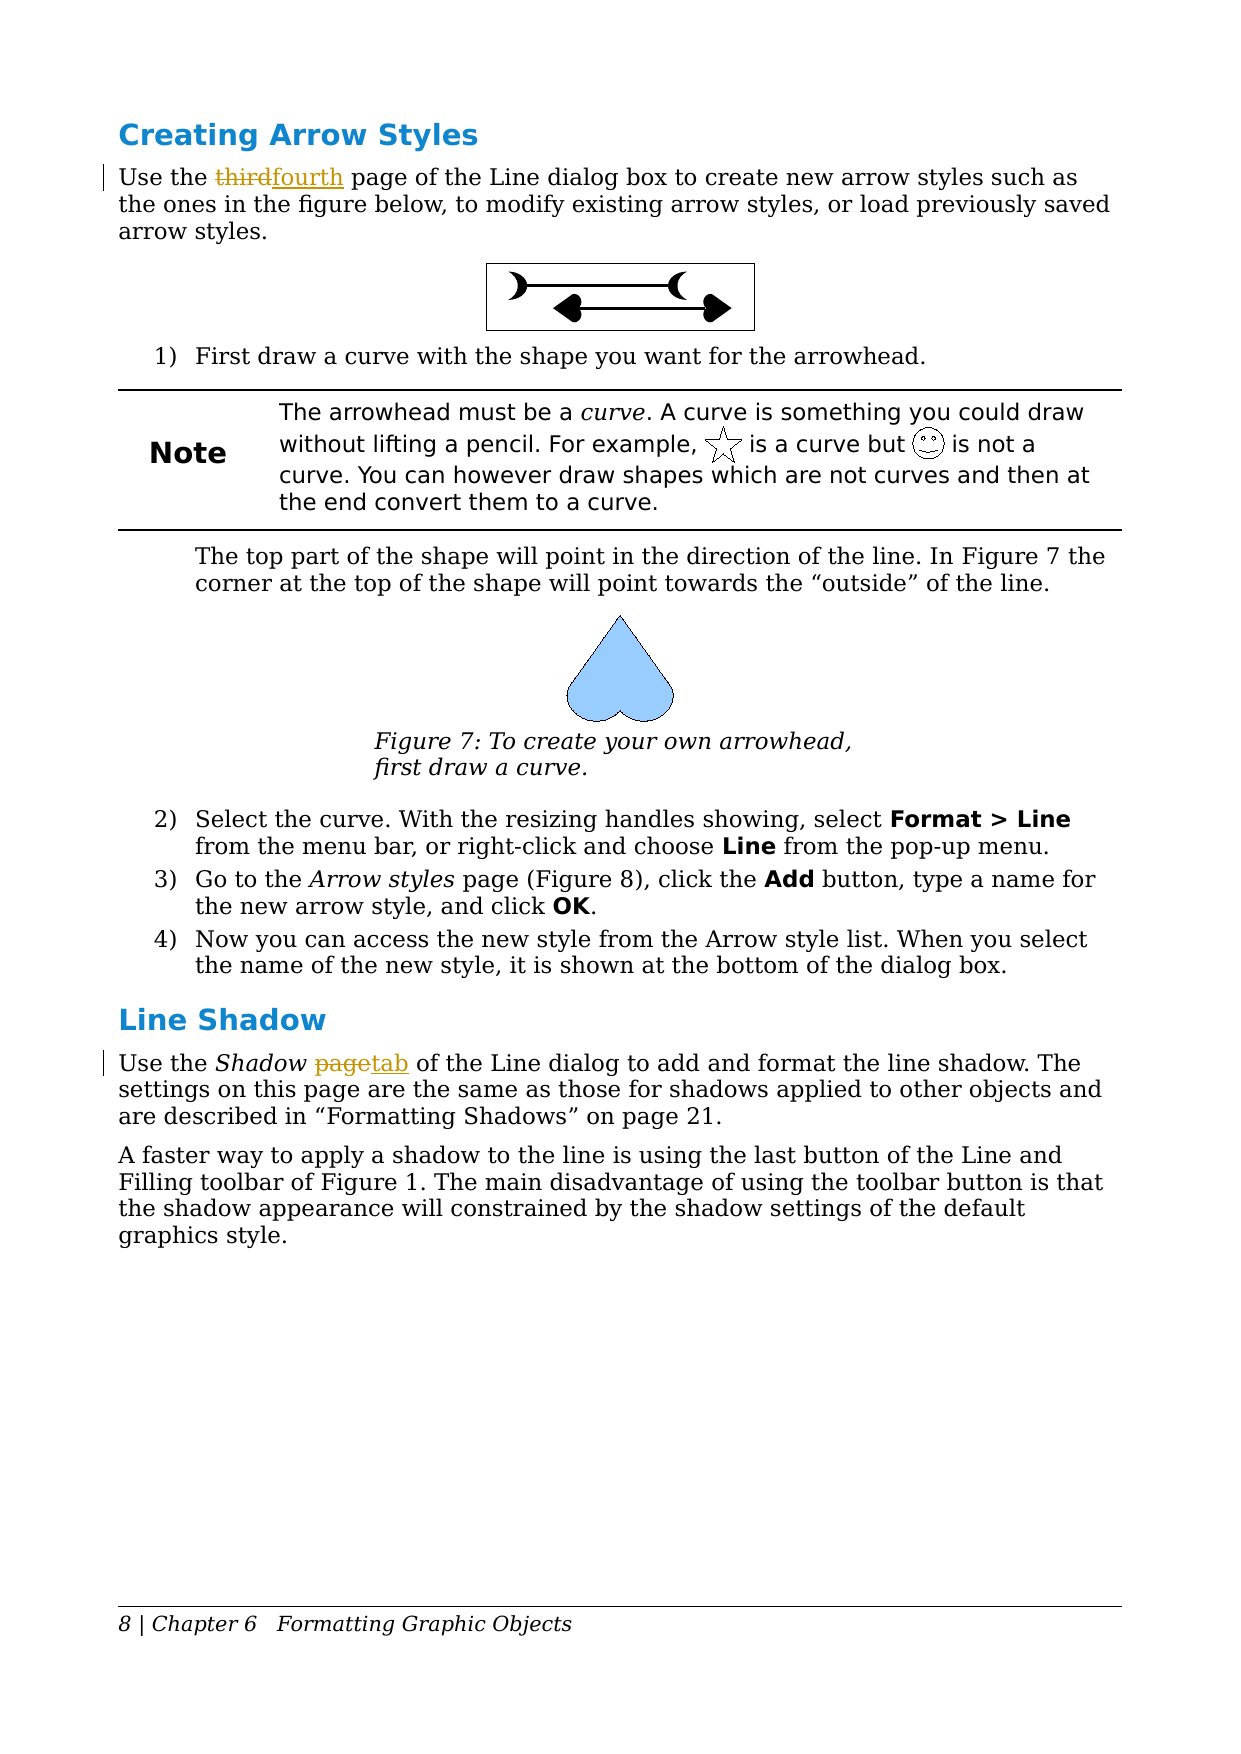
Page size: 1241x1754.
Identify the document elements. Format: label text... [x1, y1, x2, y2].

table_header The arrowhead must be a curve. A curve is something you could draw without lifting a pencil. For example, is a curve but is not a curve. You can however draw shapes which are not curves and then at the end convert them to a curve. [258, 391, 1122, 529]
text Figure 7: To create your own arrowhead, first draw a curve. [374, 728, 866, 781]
list The top part of the shape will point in the direction of the line. In Figure 7 the corner at the top of the shape will point towards the “outside” of the line. [195, 543, 1122, 597]
subtitle Creating Arrow Styles [118, 118, 1122, 152]
table_header Note [118, 391, 257, 529]
text A faster way to apply a shadow to the line is using the last button of the Line and Filling toolbar of Figure 1. The main disadvantage of using the toolbar button is that the shadow appearance will constrained by the shadow settings of the default graphics style. [118, 1142, 1122, 1249]
list Now you can access the new style from the Arrow style list. When you select the name of the new style, it is shown at the bottom of the dialog box. [177, 926, 1122, 979]
subtitle Line Shadow [118, 1003, 1122, 1037]
list Use the fourth page of the Line dialog box to create new arrow styles such as the ones in the figure below, to modify existing arrow styles, or load previously saved arrow styles. [118, 164, 1122, 244]
list Go to the Arrow styles page (Figure 8), click the Add button, type a name for the new arrow style, and click OK. [177, 866, 1122, 919]
list First draw a curve with the shape you want for the arrowhead. [177, 343, 1122, 370]
list Select the curve. With the resizing handles showing, select Format > Line from the menu bar, or right-click and choose Line from the pop-up menu. [177, 807, 1122, 860]
text Use the Shadow tab of the Line dialog to add and format the line shadow. The settings on this page are the same as those for shadows applied to other objects and are described in “Formatting Shadows” on page 21. [118, 1050, 1122, 1130]
